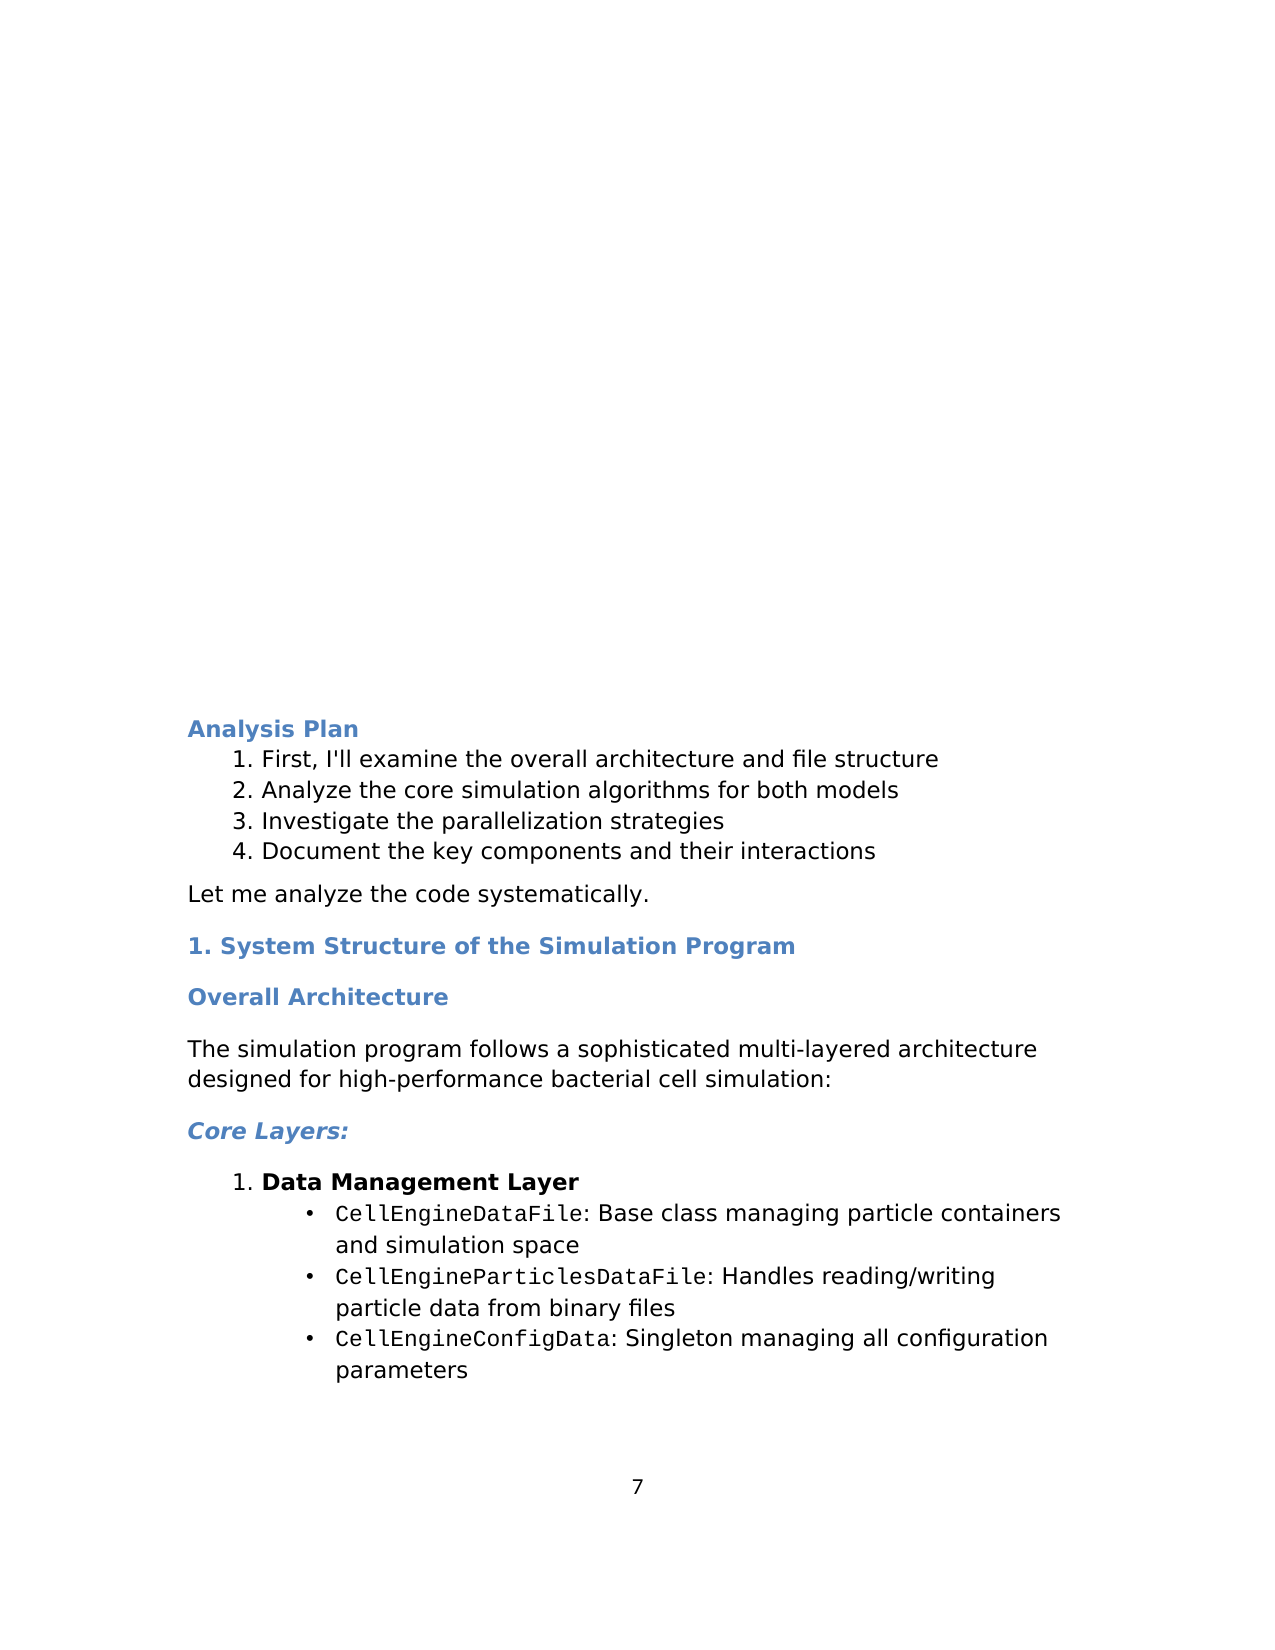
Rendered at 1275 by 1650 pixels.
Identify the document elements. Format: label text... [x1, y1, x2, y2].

subtitle Core Layers: [187, 1118, 1087, 1145]
list CellEngineDataFile: Base class managing particle containers and simulation space [306, 1200, 1087, 1259]
list First, I'll examine the overall architecture and file structure [232, 747, 1087, 773]
list Document the key components and their interactions [232, 838, 1087, 865]
subtitle Overall Architecture [187, 984, 1087, 1011]
subtitle Analysis Plan [187, 716, 1087, 743]
text The simulation program follows a sophisticated multi-layered architecture designed for high-performance bacterial cell simulation: [187, 1036, 1087, 1093]
list CellEngineParticlesDataFile: Handles reading/writing particle data from binary files [306, 1263, 1087, 1322]
text Let me analyze the code systematically. [187, 882, 1087, 908]
list CellEngineConfigData: Singleton managing all configuration parameters [306, 1326, 1087, 1384]
list Data Management Layer [232, 1169, 1087, 1196]
list Investigate the parallelization strategies [232, 808, 1087, 834]
subtitle 1. System Structure of the Simulation Program [187, 933, 1087, 960]
list Analyze the core simulation algorithms for both models [232, 777, 1087, 804]
